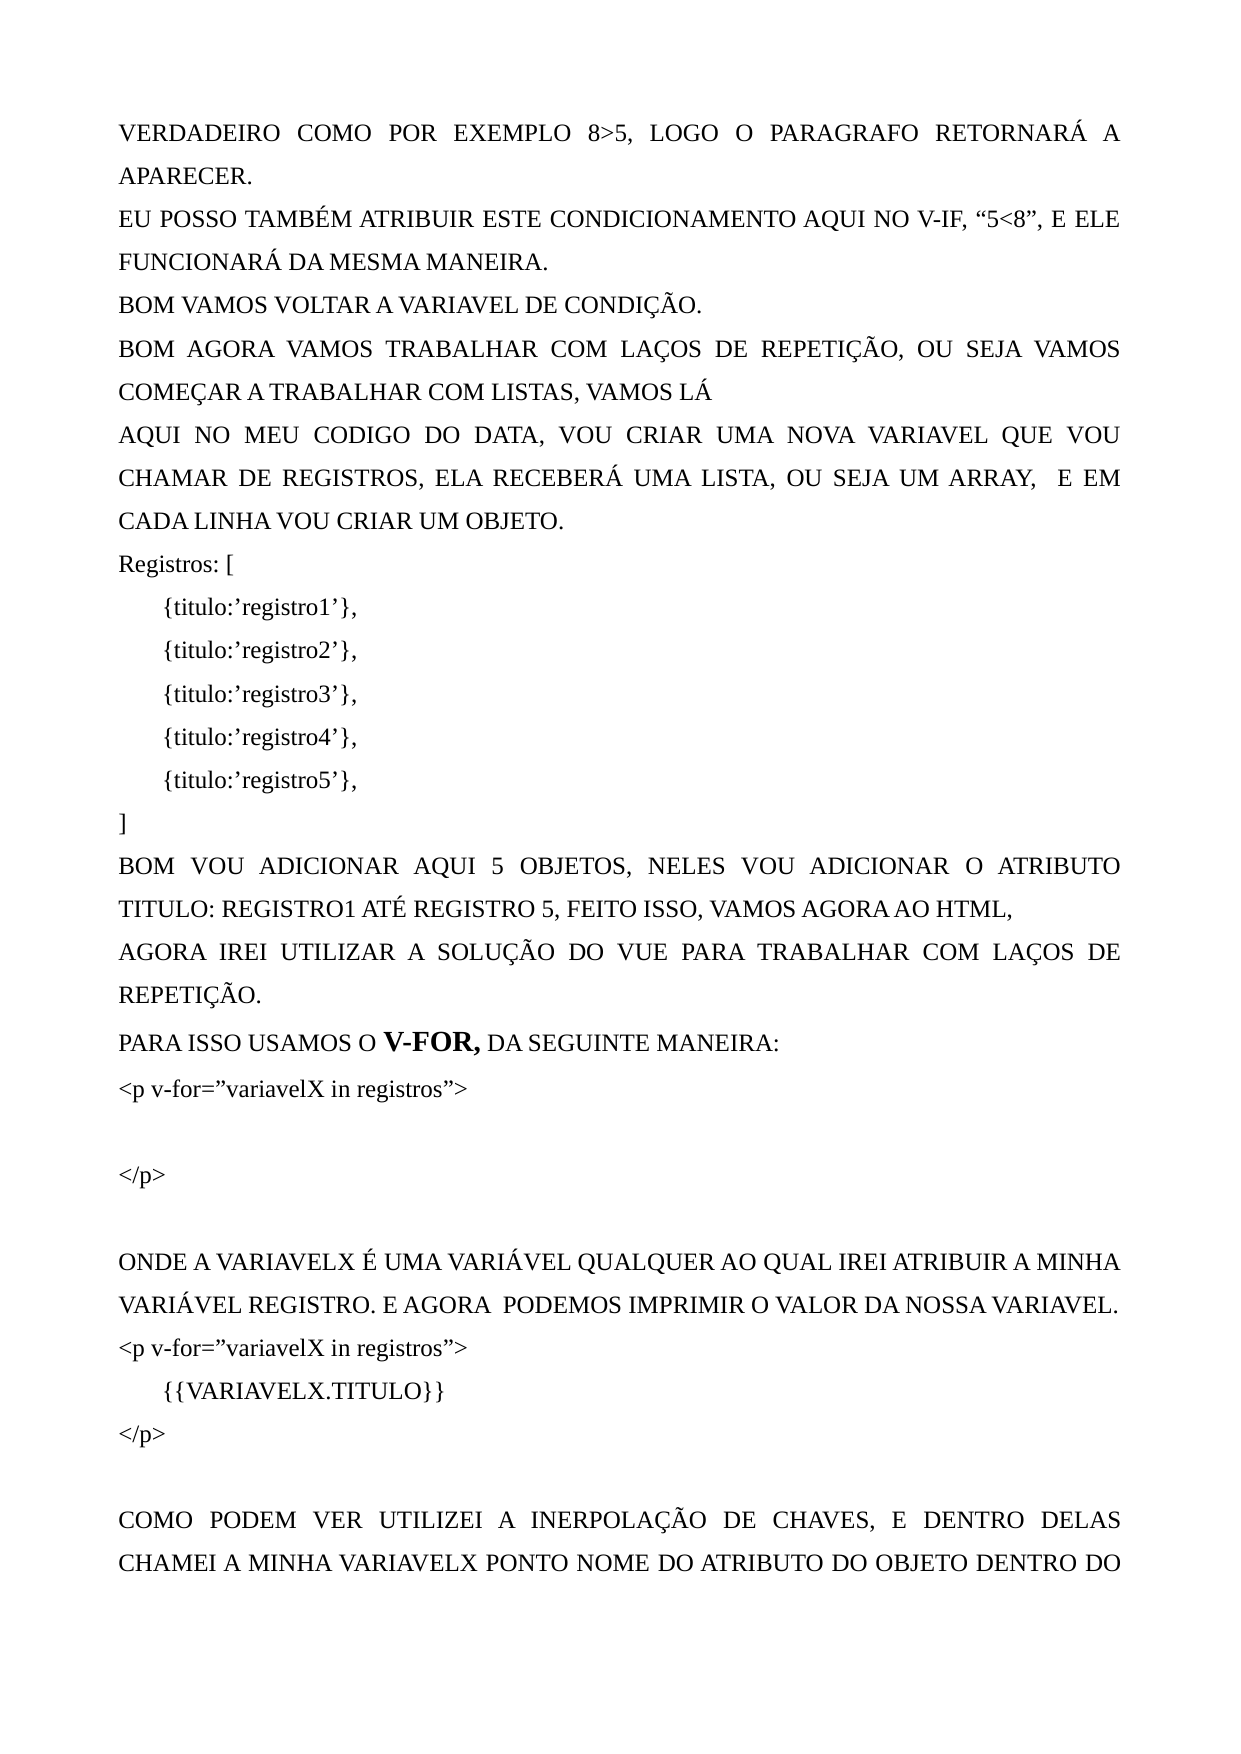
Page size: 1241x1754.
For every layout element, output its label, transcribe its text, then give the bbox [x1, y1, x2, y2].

text {titulo:’registro3’}, [118, 679, 1122, 707]
text ] [118, 808, 1122, 837]
text ONDE A VARIAVELX É UMA VARIÁVEL QUALQUER AO QUAL IREI ATRIBUIR A MINHA VARIÁVEL REGISTRO. E AGORA PODEMOS IMPRIMIR O VALOR DA NOSSA VARIAVEL. [118, 1247, 1122, 1318]
text <p v-for=”variavelX in registros”> [118, 1333, 1122, 1362]
text Registros: [ [118, 549, 1122, 578]
text BOM VAMOS VOLTAR A VARIAVEL DE CONDIÇÃO. [118, 291, 1122, 319]
text VERDADEIRO COMO POR EXEMPLO 8>5, LOGO O PARAGRAFO RETORNARÁ A APARECER. [118, 118, 1122, 190]
text AGORA IREI UTILIZAR A SOLUÇÃO DO VUE PARA TRABALHAR COM LAÇOS DE REPETIÇÃO. [118, 937, 1122, 1009]
text {{VARIAVELX.TITULO}} [118, 1376, 1122, 1405]
text {titulo:’registro4’}, [118, 722, 1122, 751]
text BOM AGORA VAMOS TRABALHAR COM LAÇOS DE REPETIÇÃO, OU SEJA VAMOS COMEÇAR A TRABALHAR COM LISTAS, VAMOS LÁ [118, 334, 1122, 406]
text BOM VOU ADICIONAR AQUI 5 OBJETOS, NELES VOU ADICIONAR O ATRIBUTO TITULO: REGISTRO1 ATÉ REGISTRO 5, FEITO ISSO, VAMOS AGORA AO HTML, [118, 851, 1122, 923]
text EU POSSO TAMBÉM ATRIBUIR ESTE CONDICIONAMENTO AQUI NO V-IF, “5<8”, E ELE FUNCIONARÁ DA MESMA MANEIRA. [118, 204, 1122, 276]
text PARA ISSO USAMOS O V-FOR, DA SEGUINTE MANEIRA: [118, 1024, 1122, 1057]
text </p> [118, 1160, 1122, 1189]
text </p> [118, 1419, 1122, 1448]
text <p v-for=”variavelX in registros”> [118, 1074, 1122, 1103]
text AQUI NO MEU CODIGO DO DATA, VOU CRIAR UMA NOVA VARIAVEL QUE VOU CHAMAR DE REGISTROS, ELA RECEBERÁ UMA LISTA, OU SEJA UM ARRAY, E EM CADA LINHA VOU CRIAR UM OBJETO. [118, 420, 1122, 535]
text {titulo:’registro1’}, [118, 592, 1122, 621]
text {titulo:’registro2’}, [118, 636, 1122, 664]
text {titulo:’registro5’}, [118, 765, 1122, 794]
text COMO PODEM VER UTILIZEI A INERPOLAÇÃO DE CHAVES, E DENTRO DELAS CHAMEI A MINHA VARIAVELX PONTO NOME DO ATRIBUTO DO OBJETO DENTRO DO [118, 1505, 1122, 1577]
